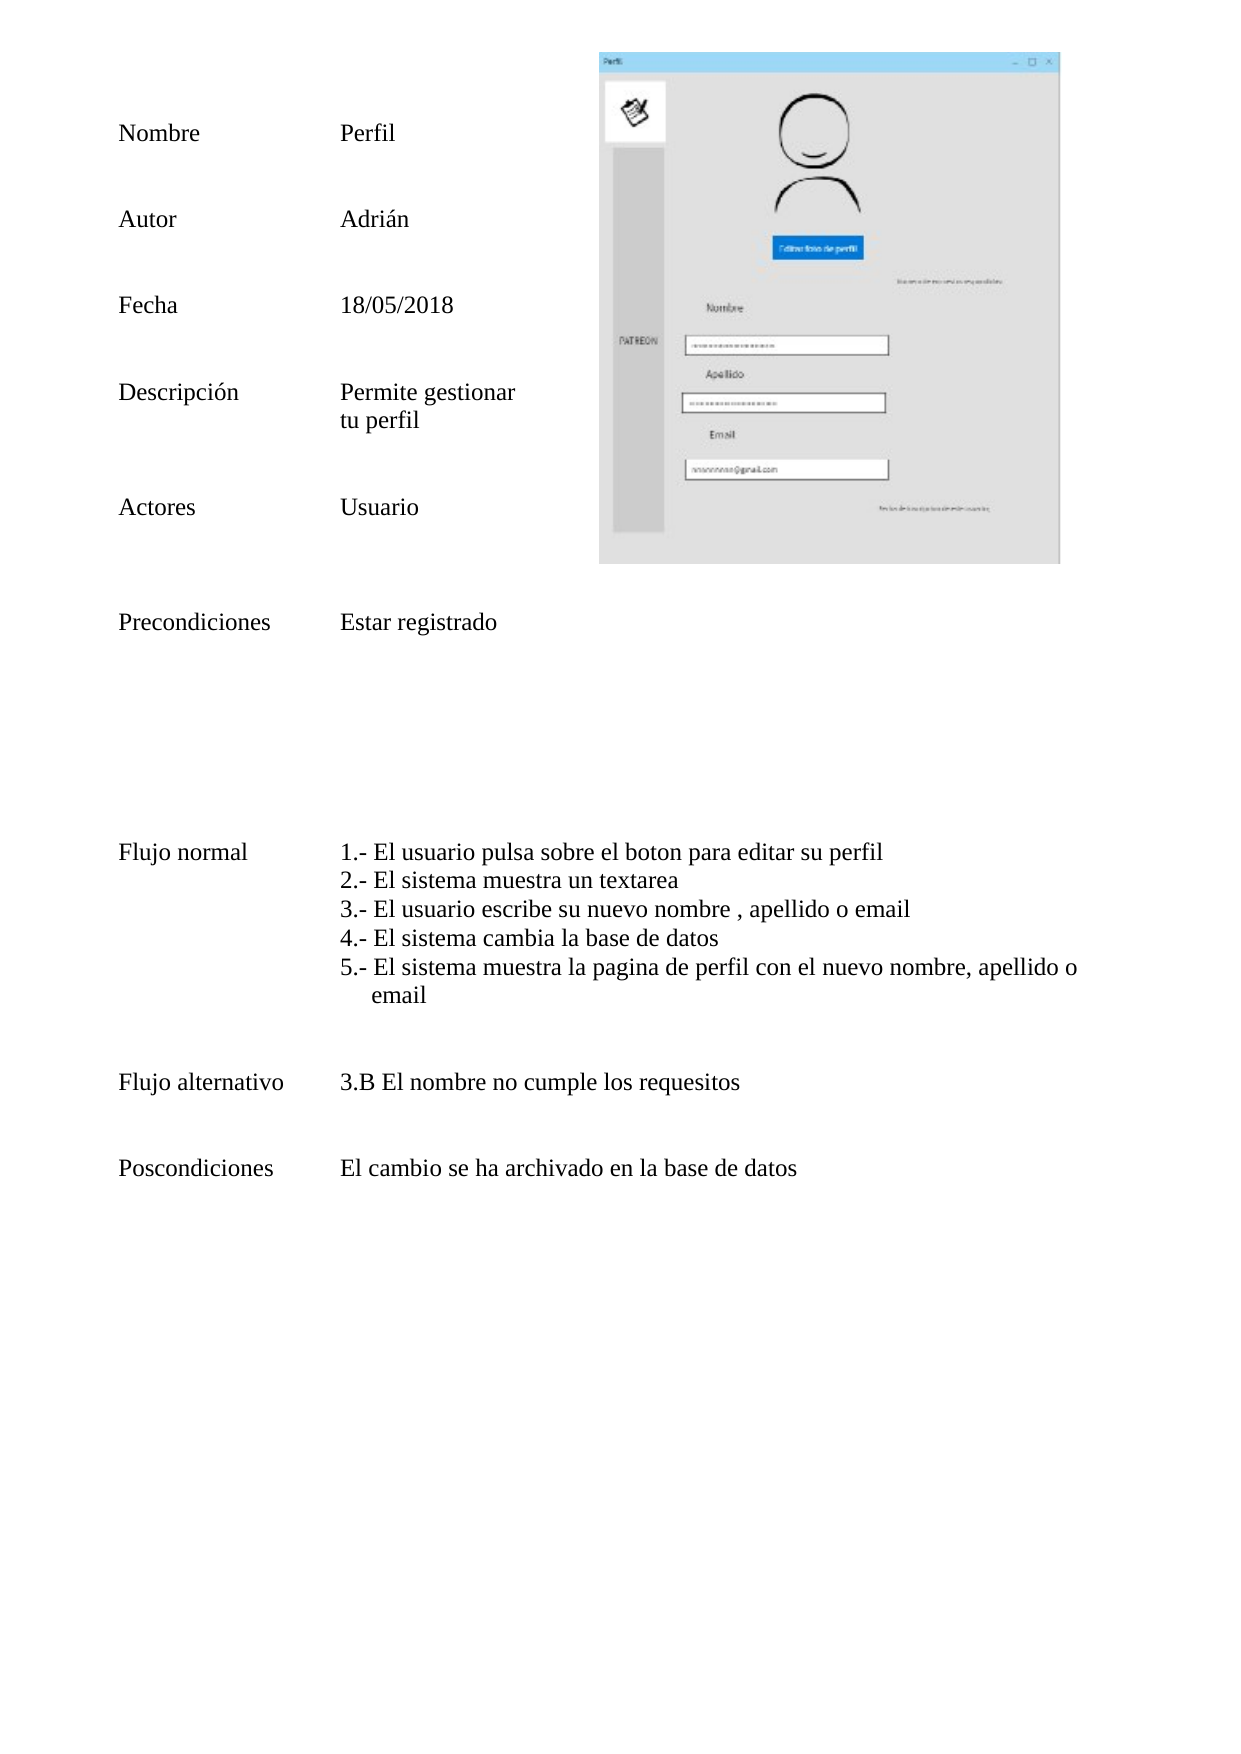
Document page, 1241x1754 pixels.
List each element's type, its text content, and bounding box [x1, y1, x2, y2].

text [1062, 118, 1122, 147]
text Flujo alternativo 3.B El nombre no cumple los requesitos [118, 1067, 1122, 1096]
text 5.- El sistema muestra la pagina de perfil con el nuevo nombre, apellido o email [118, 952, 1122, 1009]
text Flujo normal 1.- El usuario pulsa sobre el boton para editar su perfil [118, 837, 1122, 866]
text Fecha 18/05/2018 [118, 291, 599, 319]
text [1062, 492, 1122, 521]
text [1062, 406, 1122, 434]
text Nombre Perfil [118, 118, 599, 147]
text [1062, 377, 1122, 406]
text [1062, 291, 1122, 319]
text 4.- El sistema cambia la base de datos [118, 923, 1122, 952]
text [1062, 204, 1122, 233]
text Precondiciones Estar registrado [118, 607, 1122, 636]
picture [599, 52, 1062, 564]
text tu perfil [118, 406, 599, 434]
text 2.- El sistema muestra un textarea [118, 866, 1122, 894]
text Actores Usuario [118, 492, 599, 521]
text Poscondiciones El cambio se ha archivado en la base de datos [118, 1153, 1122, 1182]
text 3.- El usuario escribe su nuevo nombre , apellido o email [118, 894, 1122, 923]
text Autor Adrián [118, 204, 599, 233]
text Descripción Permite gestionar [118, 377, 599, 406]
